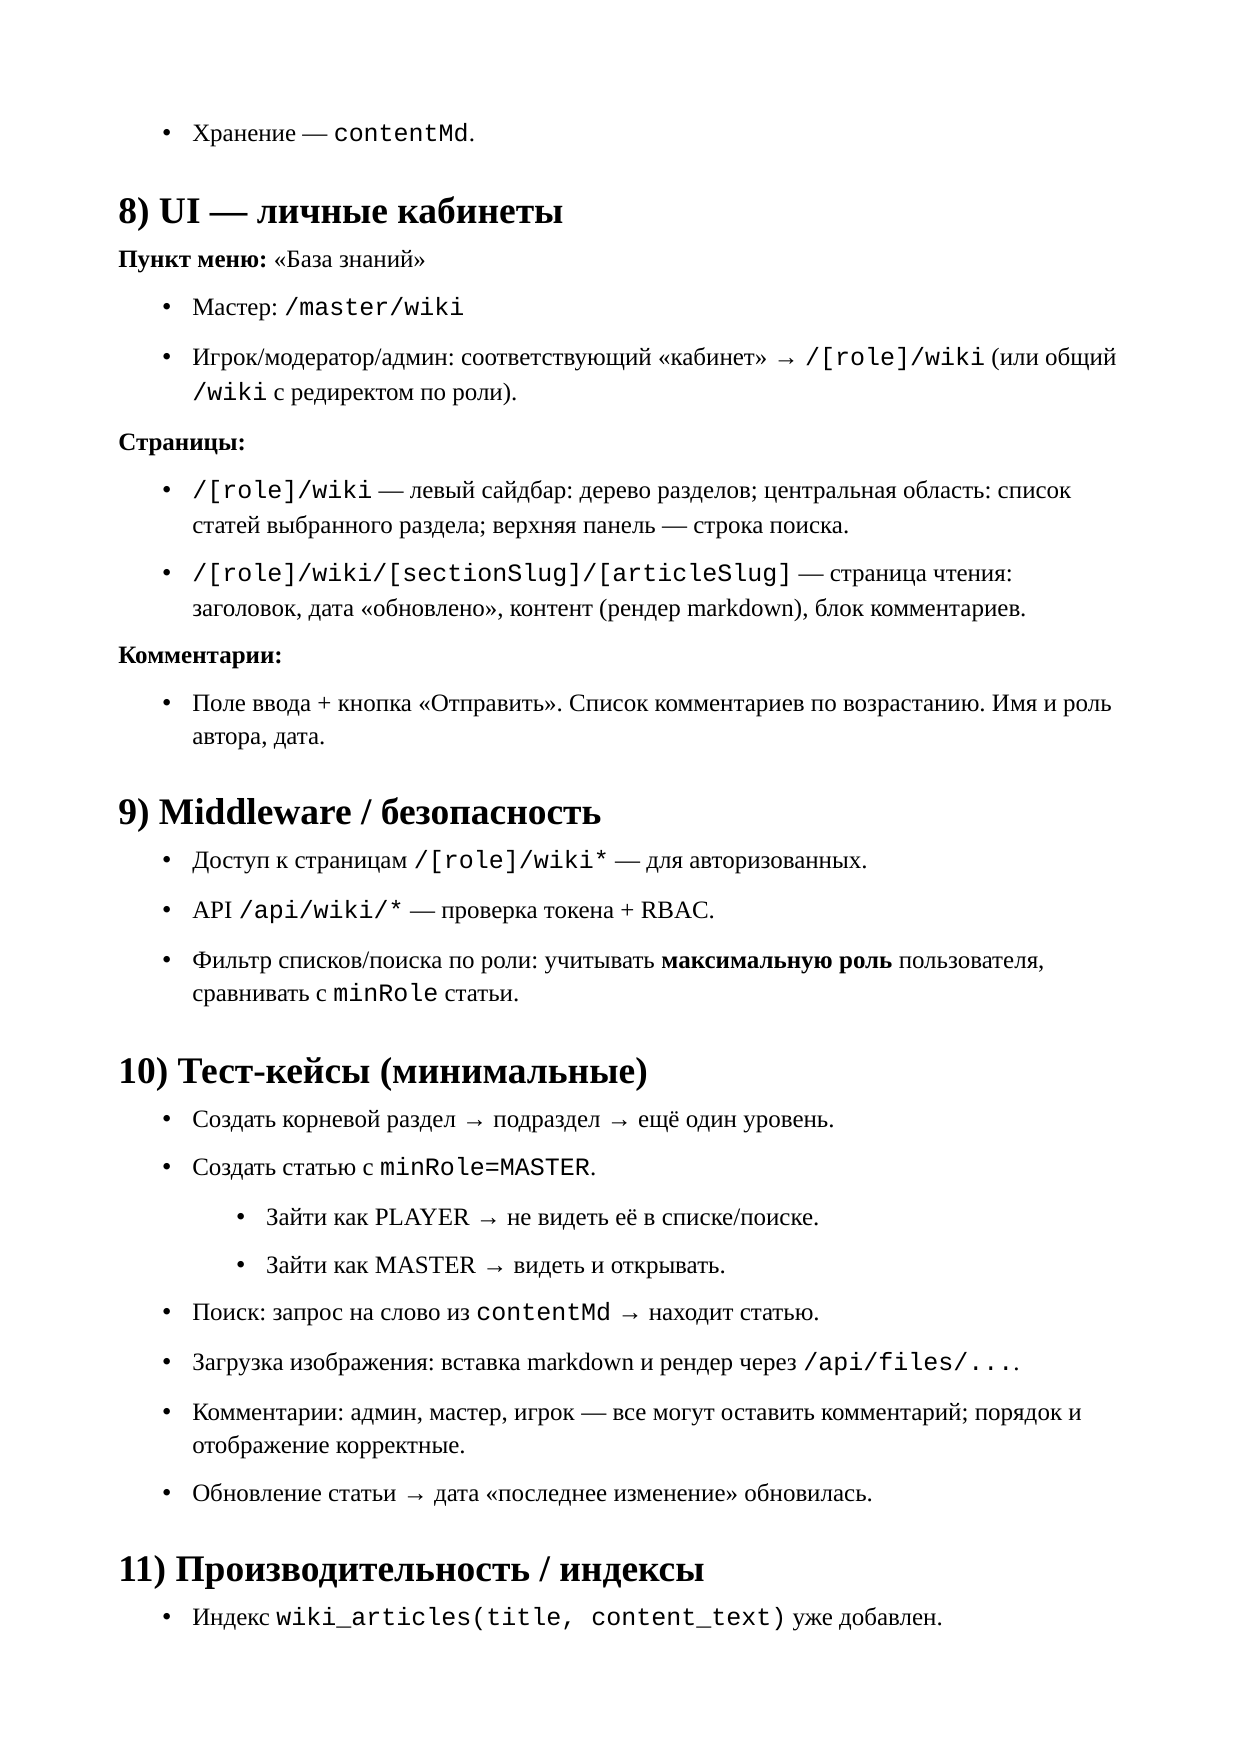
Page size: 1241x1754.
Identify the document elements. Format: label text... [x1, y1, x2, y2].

list Обновление статьи → дата «последнее изменение» обновилась. [162, 1478, 1122, 1507]
text Страницы: [118, 427, 1122, 456]
list API /api/wiki/* — проверка токена + RBAC. [162, 895, 1122, 926]
list Индекс wiki_articles(title, content_text) уже добавлен. [162, 1602, 1122, 1633]
list Хранение — contentMd. [162, 118, 1122, 149]
list Загрузка изображения: вставка markdown и рендер через /api/files/.... [162, 1347, 1122, 1378]
list Поиск: запрос на слово из contentMd → находит статью. [162, 1297, 1122, 1328]
text Пункт меню: «База знаний» [118, 244, 1122, 273]
list Комментарии: админ, мастер, игрок — все могут оставить комментарий; порядок и отображение корректные. [162, 1397, 1122, 1459]
subtitle 8) UI — личные кабинеты [118, 189, 1122, 232]
list Мастер: /master/wiki [162, 292, 1122, 323]
list Зайти как MASTER → видеть и открывать. [236, 1250, 1122, 1278]
list Игрок/модератор/админ: соответствующий «кабинет» → /[role]/wiki (или общий /wiki с редиректом по роли). [162, 342, 1122, 408]
subtitle 10) Тест-кейсы (минимальные) [118, 1049, 1122, 1092]
list Доступ к страницам /[role]/wiki* — для авторизованных. [162, 845, 1122, 876]
text Комментарии: [118, 640, 1122, 669]
list Создать корневой раздел → подраздел → ещё один уровень. [162, 1104, 1122, 1133]
list Создать статью с minRole=MASTER. [162, 1152, 1122, 1183]
subtitle 9) Middleware / безопасность [118, 789, 1122, 832]
list /[role]/wiki — левый сайдбар: дерево разделов; центральная область: список статей выбранного раздела; верхняя панель — строка поиска. [162, 475, 1122, 539]
list /[role]/wiki/[sectionSlug]/[articleSlug] — страница чтения: заголовок, дата «обновлено», контент (рендер markdown), блок комментариев. [162, 558, 1122, 621]
subtitle 11) Производительность / индексы [118, 1546, 1122, 1589]
list Фильтр списков/поиска по роли: учитывать максимальную роль пользователя, сравнивать с minRole статьи. [162, 945, 1122, 1009]
list Поле ввода + кнопка «Отправить». Список комментариев по возрастанию. Имя и роль автора, дата. [162, 688, 1122, 750]
list Зайти как PLAYER → не видеть её в списке/поиске. [236, 1202, 1122, 1231]
